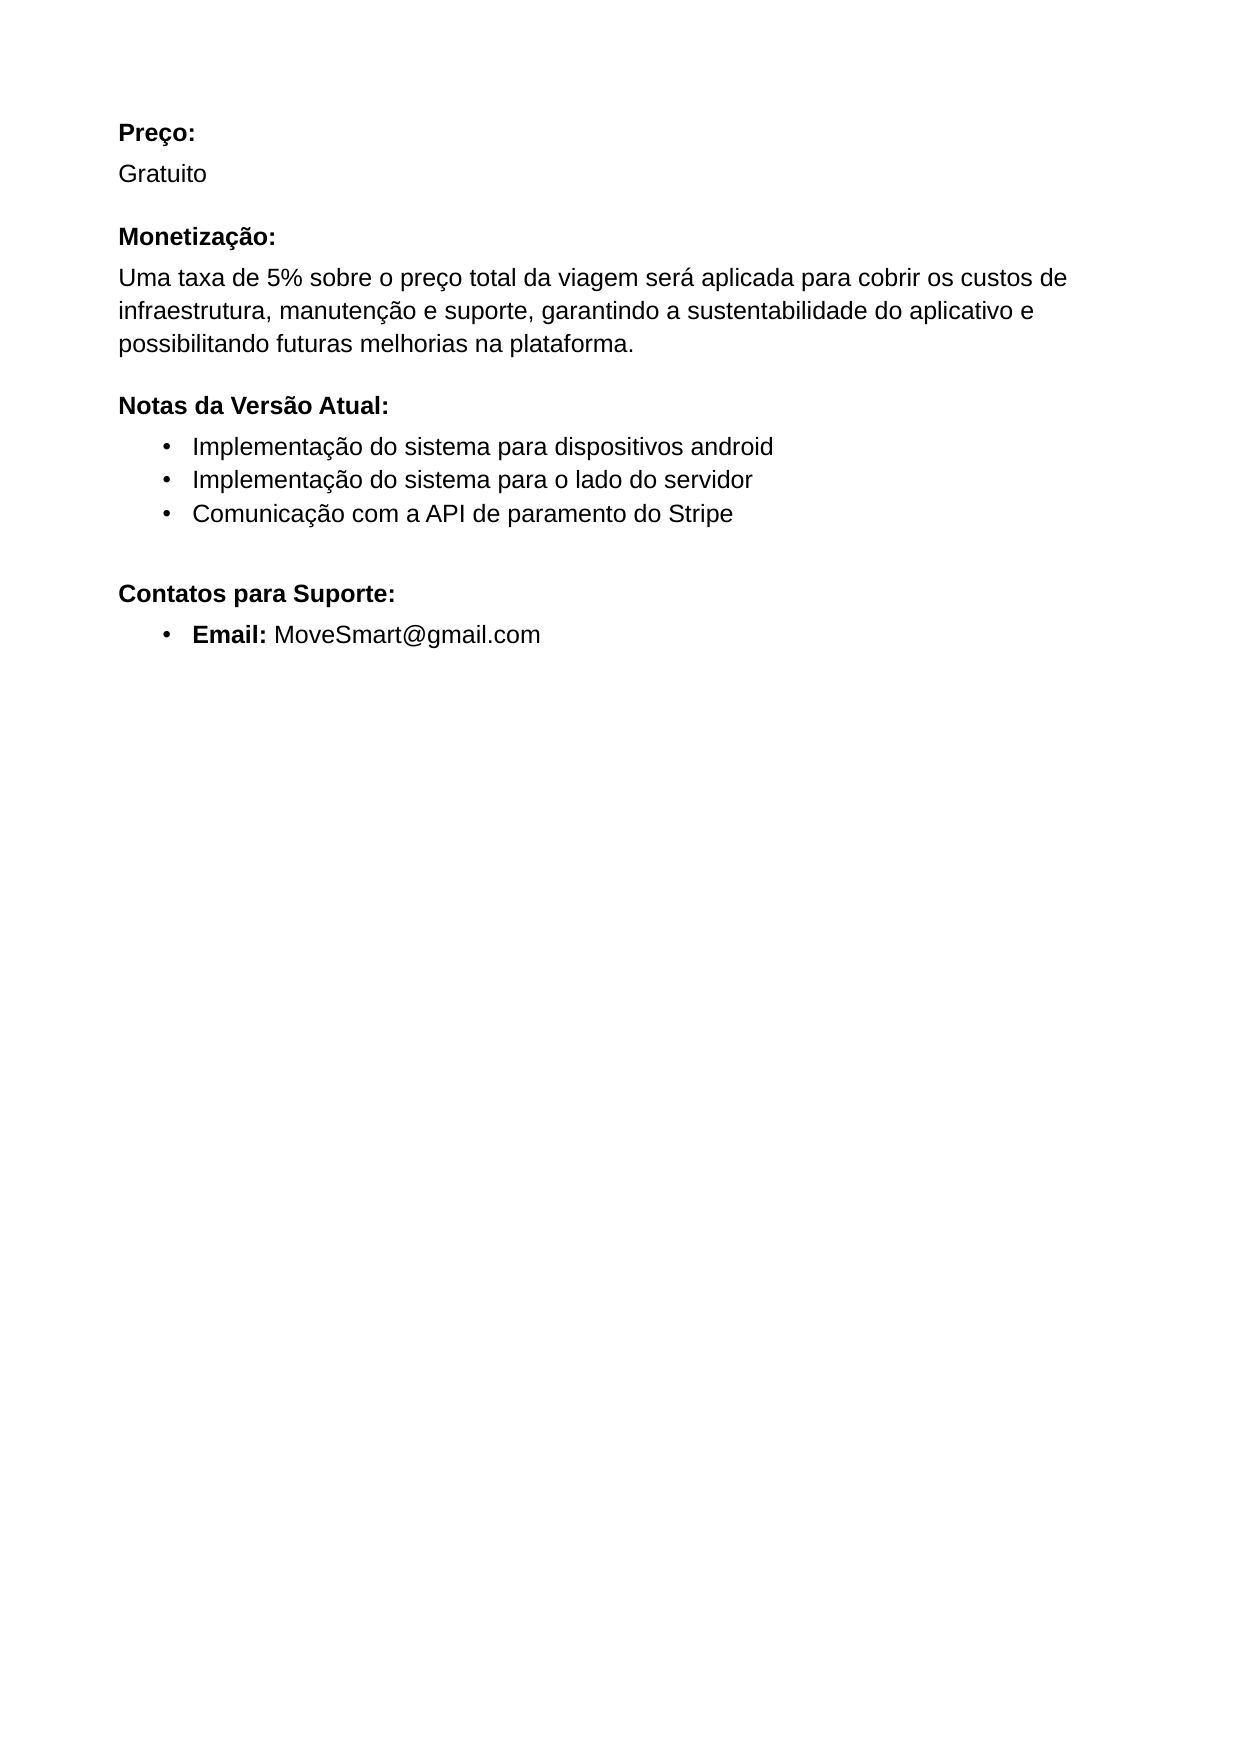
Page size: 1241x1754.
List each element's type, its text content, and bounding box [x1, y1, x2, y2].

subtitle Monetização: [118, 222, 1122, 250]
text Uma taxa de 5% sobre o preço total da viagem será aplicada para cobrir os custos de infraestrutura, manutenção e suporte, garantindo a sustentabilidade do aplicativo e possibilitando futuras melhorias na plataforma. [118, 263, 1122, 358]
subtitle Notas da Versão Atual: [118, 391, 1122, 420]
list Email: MoveSmart@gmail.com [162, 621, 1122, 649]
subtitle Contatos para Suporte: [118, 579, 1122, 608]
subtitle Preço: [118, 118, 1122, 147]
list Implementação do sistema para o lado do servidor [162, 465, 1122, 494]
text Gratuito [118, 159, 1122, 188]
list Implementação do sistema para dispositivos android [162, 432, 1122, 461]
list Comunicação com a API de paramento do Stripe [162, 498, 1122, 527]
